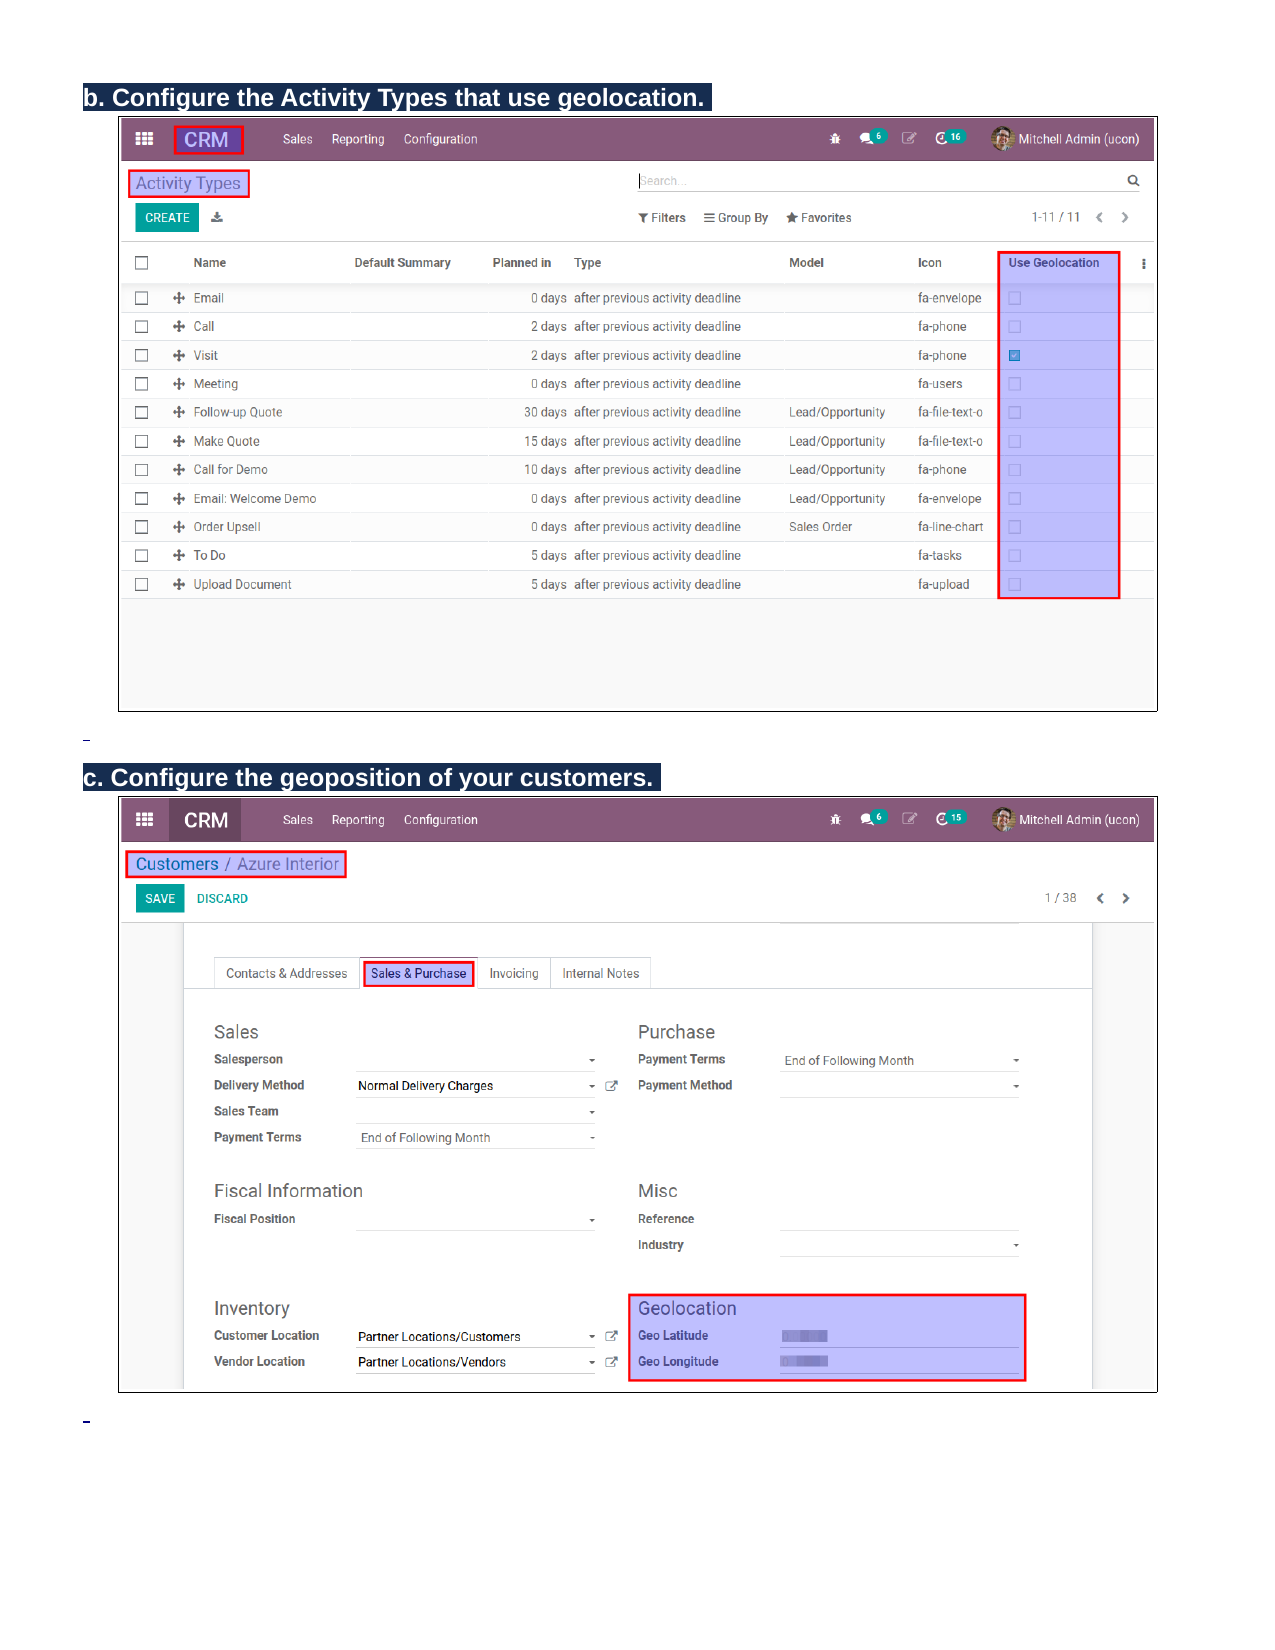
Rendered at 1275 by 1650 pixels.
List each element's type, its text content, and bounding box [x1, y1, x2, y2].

picture [121, 118, 1154, 708]
text c. Configure the geoposition of your customers. [83, 763, 1192, 791]
picture [121, 798, 1154, 1389]
text b. Configure the Activity Types that use geolocation. [83, 83, 1192, 111]
